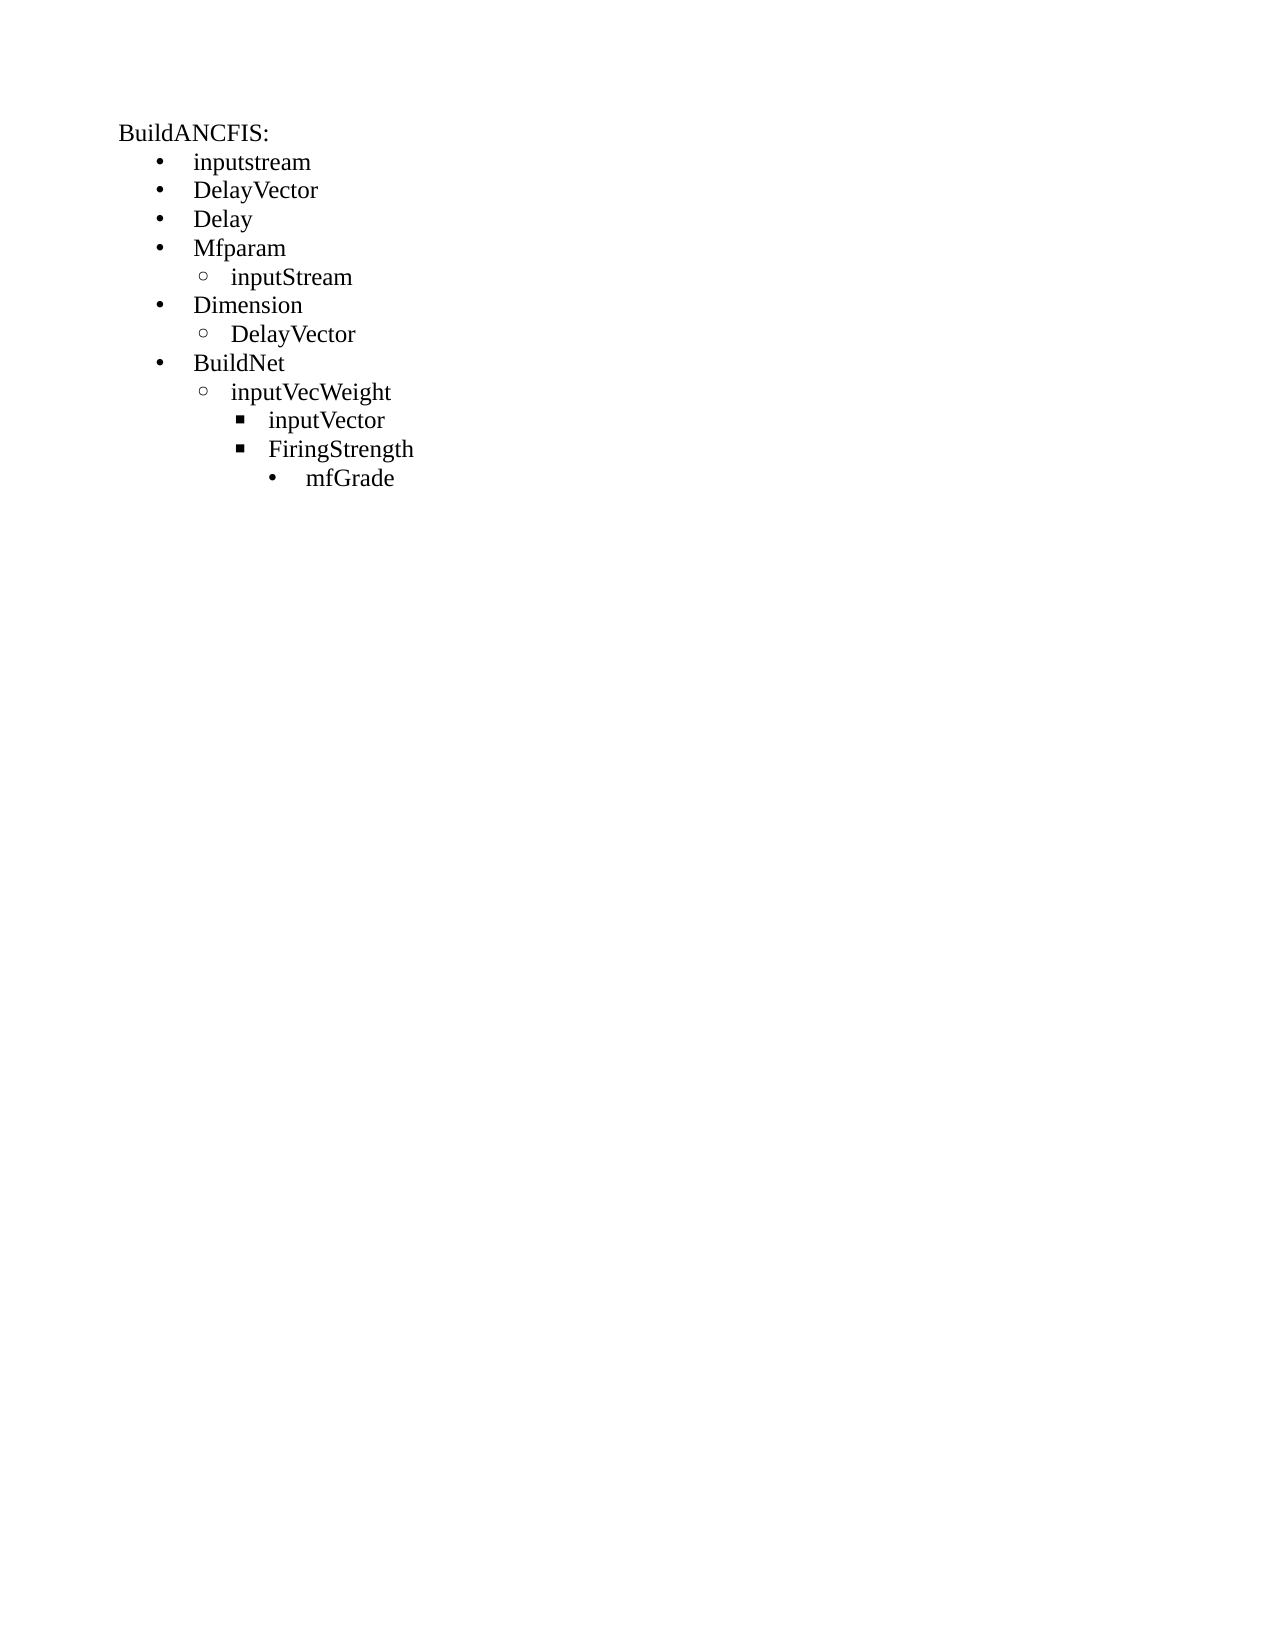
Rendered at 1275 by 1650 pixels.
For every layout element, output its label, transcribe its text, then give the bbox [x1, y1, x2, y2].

list mfGrade [268, 463, 1157, 492]
list Mfparam [156, 233, 1157, 262]
list BuildNet [156, 348, 1157, 377]
list Dimension [156, 291, 1157, 319]
list DelayVector [193, 319, 1157, 348]
list inputVector [231, 406, 1157, 434]
list inputStream [193, 262, 1157, 291]
list inputVecWeight [193, 377, 1157, 406]
list FiringStrength [231, 434, 1157, 463]
list DelayVector [156, 176, 1157, 204]
list Delay [156, 204, 1157, 233]
text BuildANCFIS: [118, 118, 1157, 147]
list inputstream [156, 147, 1157, 176]
